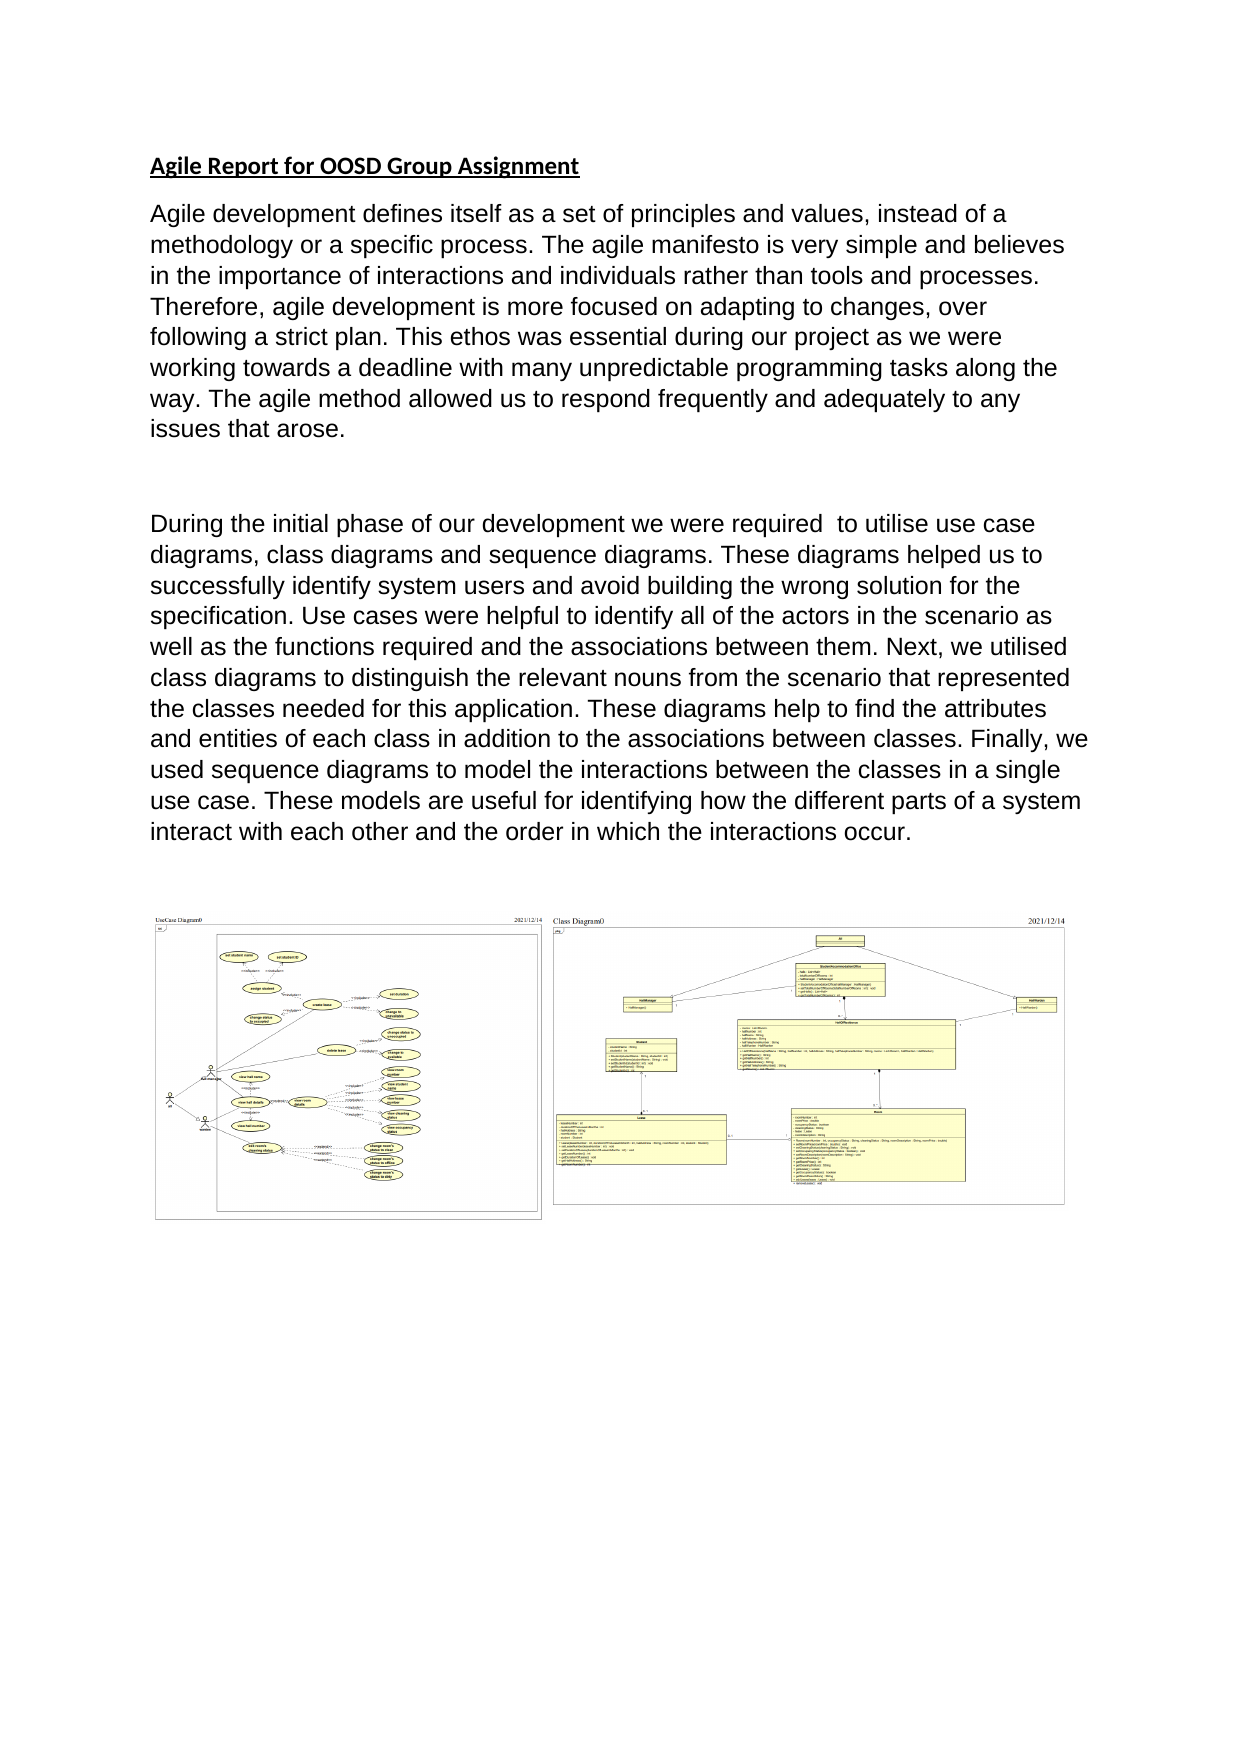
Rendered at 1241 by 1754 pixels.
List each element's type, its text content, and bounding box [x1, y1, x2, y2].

text During the initial phase of our development we were required to utilise use case diagrams, class diagrams and sequence diagrams. These diagrams helped us to successfully identify system users and avoid building the wrong solution for the specification. Use cases were helpful to identify all of the actors in the scenario as well as the functions required and the associations between them. Next, we utilised class diagrams to distinguish the relevant nouns from the scenario that represented the classes needed for this application. These diagrams help to find the attributes and entities of each class in addition to the associations between classes. Finally, we used sequence diagrams to model the interactions between the classes in a single use case. These models are useful for identifying how the different parts of a system interact with each other and the order in which the interactions occur. [150, 509, 1090, 845]
text Agile development defines itself as a set of principles and values, instead of a methodology or a specific process. The agile manifesto is very simple and believes in the importance of interactions and individuals rather than tools and processes. Therefore, agile development is more focused on adapting to changes, over following a strict plan. This ethos was essential during our project as we were working towards a deadline with many unpredictable programming tasks along the way. The agile method allowed us to respond frequently and adequately to any issues that arose. [150, 199, 1090, 443]
text Agile Report for OOSD Group Assignment [150, 150, 1090, 181]
